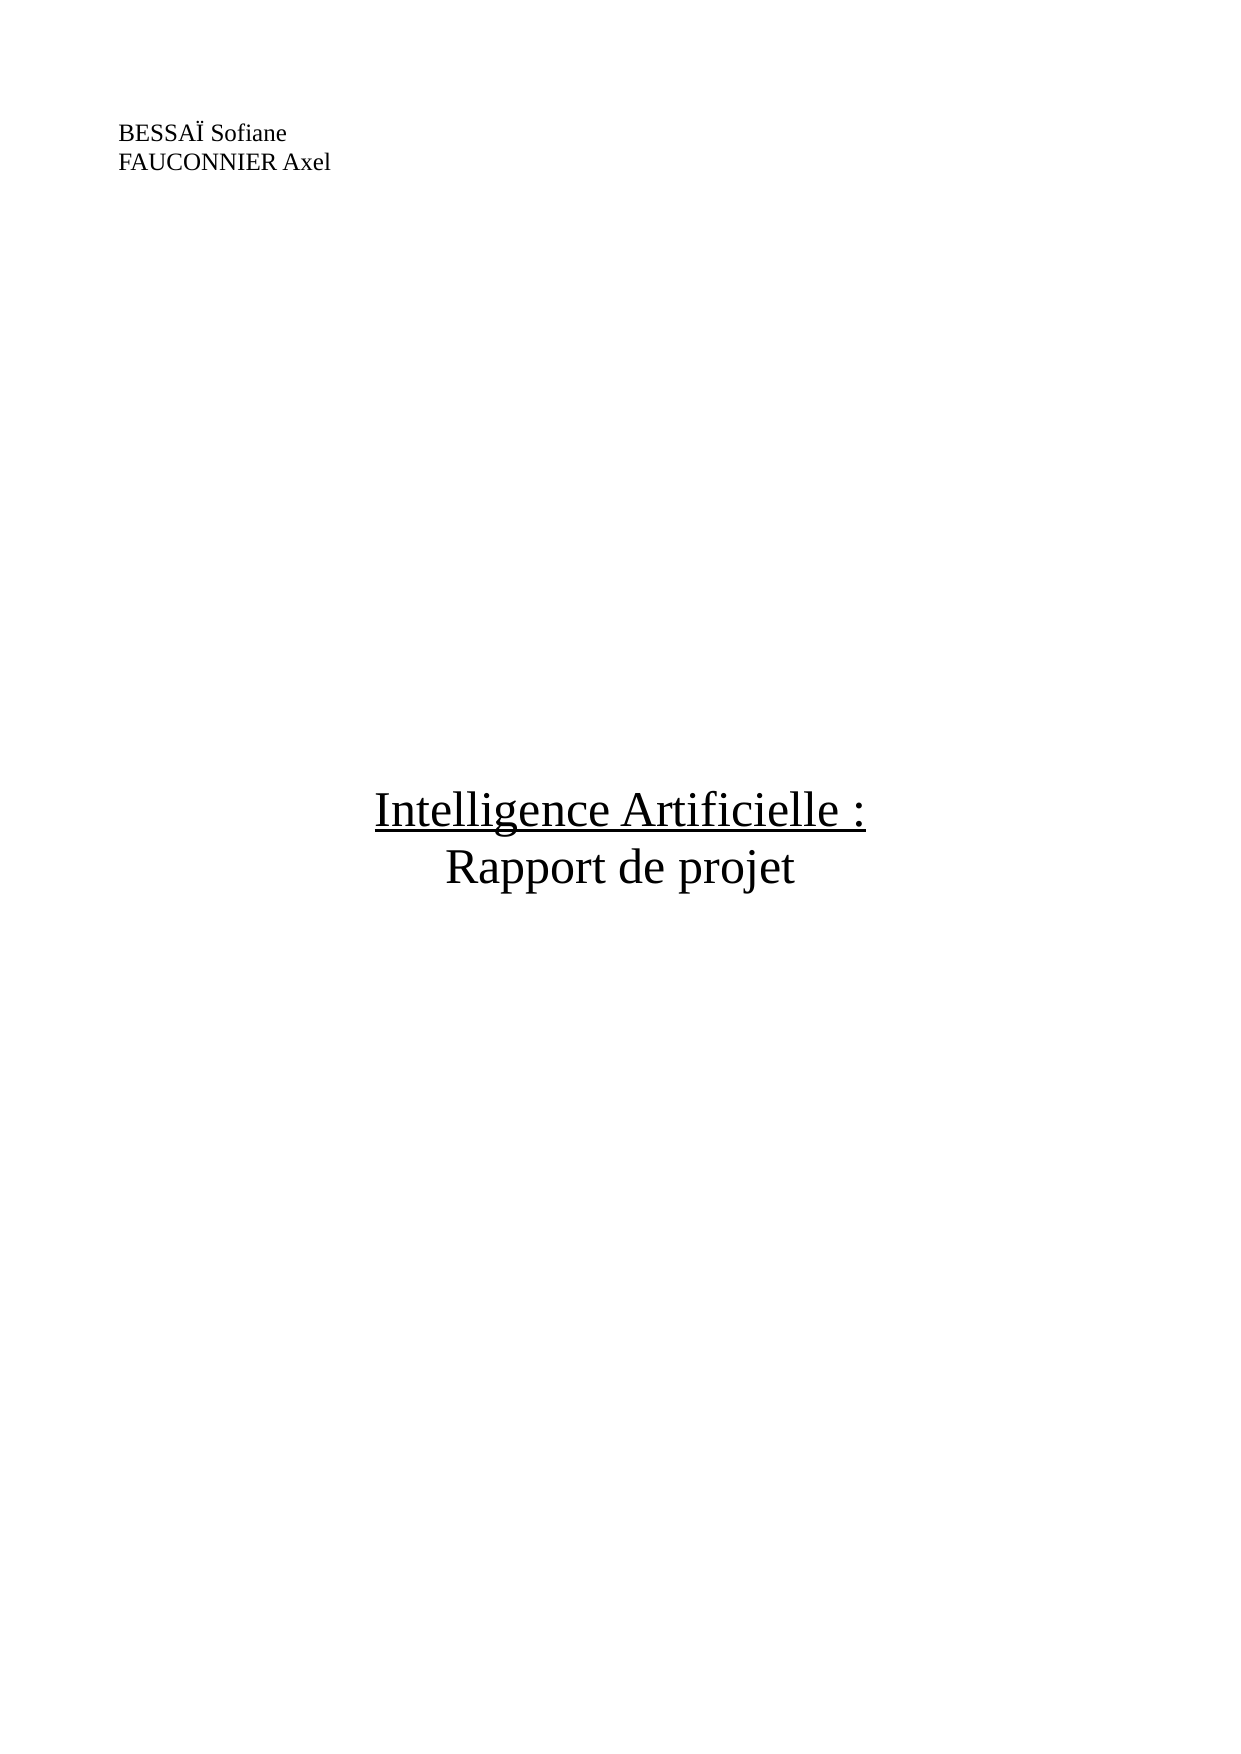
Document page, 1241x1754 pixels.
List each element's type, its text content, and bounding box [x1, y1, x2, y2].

text Intelligence Artificielle : [118, 779, 1122, 837]
text Rapport de projet [118, 837, 1122, 894]
text FAUCONNIER Axel [118, 147, 1122, 176]
text BESSAÏ Sofiane [118, 118, 1122, 147]
